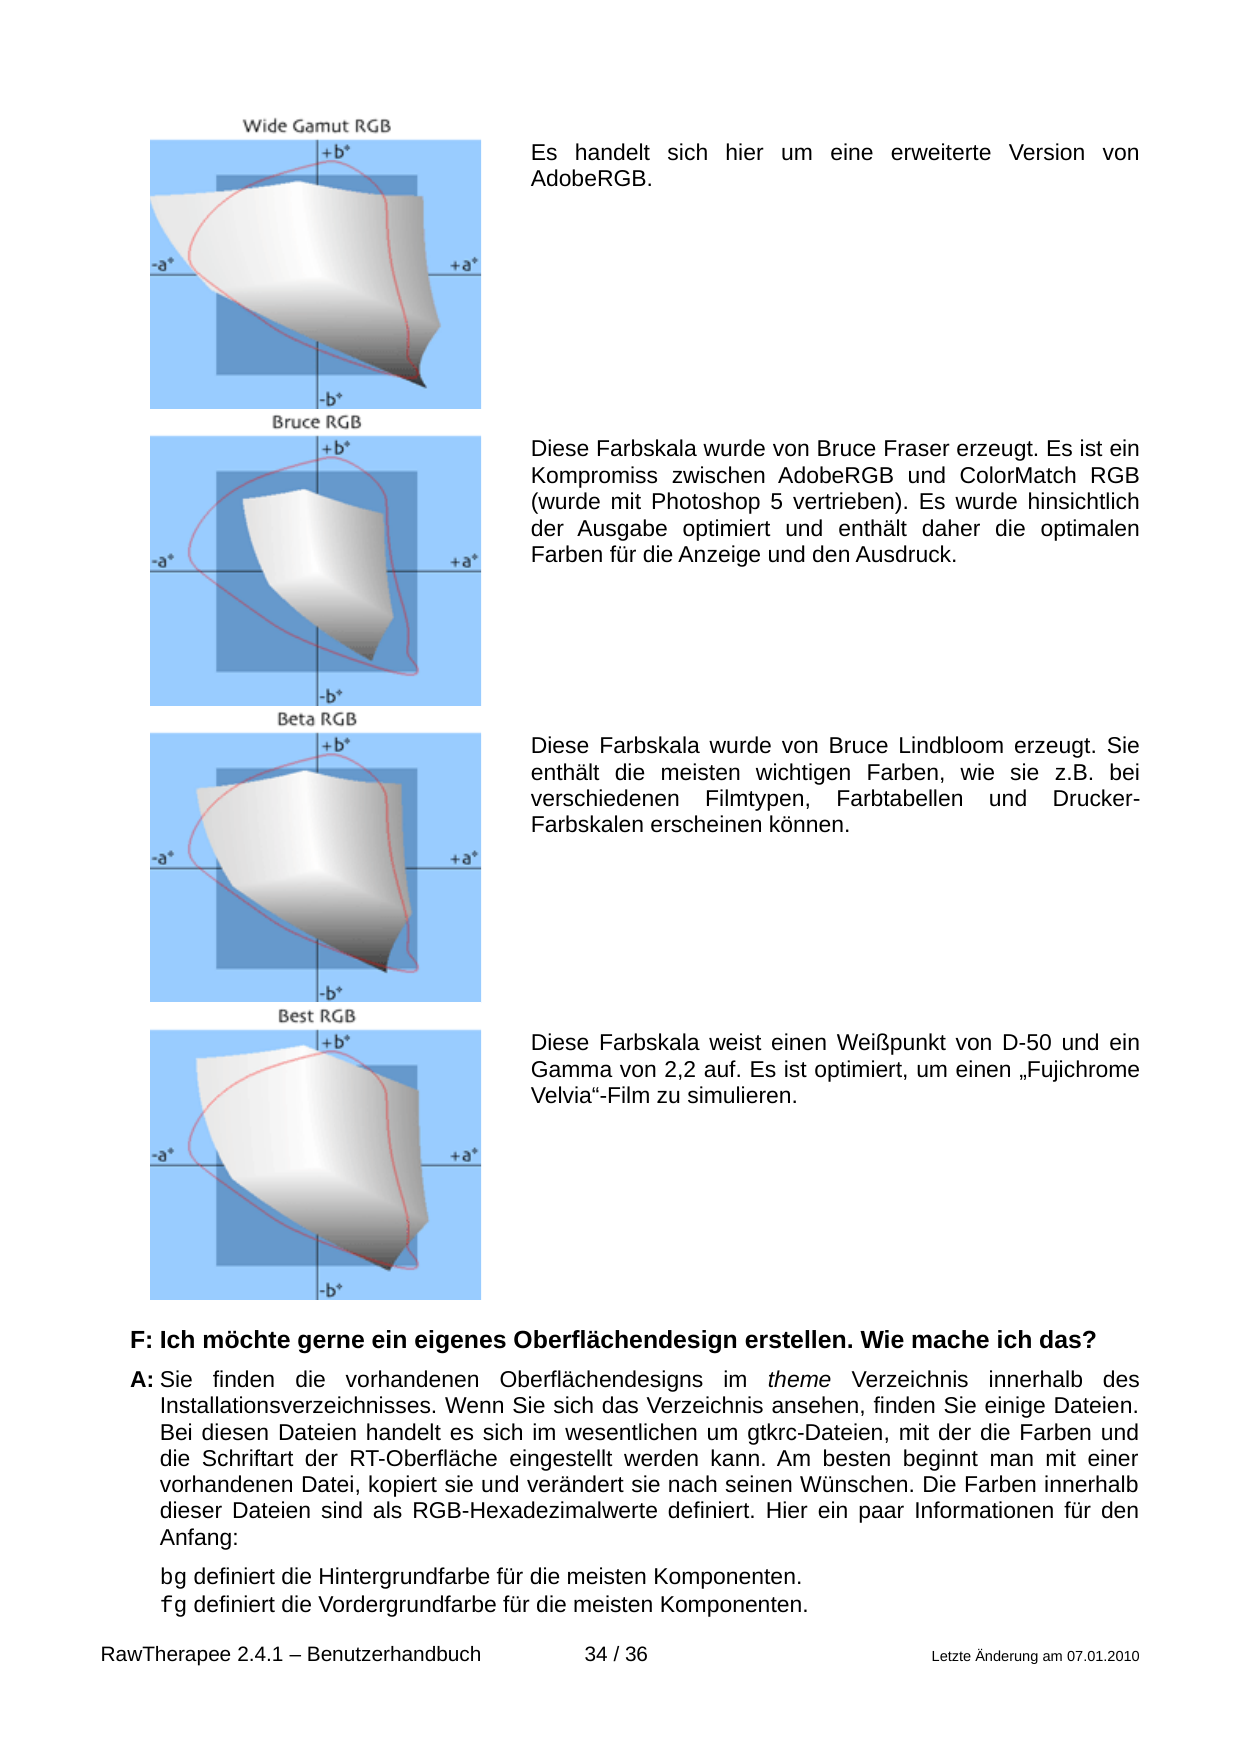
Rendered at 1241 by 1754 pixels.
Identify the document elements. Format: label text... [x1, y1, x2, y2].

table_cell [482, 1003, 531, 1300]
table_cell [100, 409, 150, 706]
table_cell Diese Farbskala wurde von Bruce Lindbloom erzeugt. Sie enthält die meisten wichtigen Farben, wie sie z.B. bei verschiedenen Filmtypen, Farbtabellen und Drucker-Farbskalen erscheinen können. [531, 706, 1141, 1003]
table_cell Diese Farbskala weist einen Weißpunkt von D-50 und ein Gamma von 2,2 auf. Es ist optimiert, um einen „Fujichrome Velvia“-Film zu simulieren. [531, 1003, 1141, 1300]
picture [150, 112, 482, 1300]
table_cell [482, 112, 531, 409]
table_cell [100, 1003, 150, 1300]
table_cell Diese Farbskala wurde von Bruce Fraser erzeugt. Es ist ein Kompromiss zwischen AdobeRGB und ColorMatch RGB (wurde mit Photoshop 5 vertrieben). Es wurde hinsichtlich der Ausgabe optimiert und enthält daher die optimalen Farben für die Anzeige und den Ausdruck. [531, 409, 1141, 706]
text bg definiert die Hintergrundfarbe für die meisten Komponenten. fg definiert die Vordergrundfarbe für die meisten Komponenten. [130, 1563, 1140, 1619]
table_cell [482, 409, 531, 706]
table_cell [100, 112, 150, 409]
table_cell [100, 706, 150, 1003]
table_cell [482, 706, 531, 1003]
text A: Sie finden die vorhandenen Oberflächendesigns im theme Verzeichnis innerhalb des Installationsverzeichnisses. Wenn Sie sich das Verzeichnis ansehen, finden Sie einige Dateien. Bei diesen Dateien handelt es sich im wesentlichen um gtkrc-Dateien, mit der die Farben und die Schriftart der RT-Oberfläche eingestellt werden kann. Am besten beginnt man mit einer vorhandenen Datei, kopiert sie und verändert sie nach seinen Wünschen. Die Farben innerhalb dieser Dateien sind als RGB-Hexadezimalwerte definiert. Hier ein paar Informationen für den Anfang: [130, 1366, 1140, 1550]
table_cell Es handelt sich hier um eine erweiterte Version von AdobeRGB. [531, 112, 1141, 409]
subtitle F: Ich möchte gerne ein eigenes Oberflächendesign erstellen. Wie mache ich das? [130, 1325, 1140, 1353]
